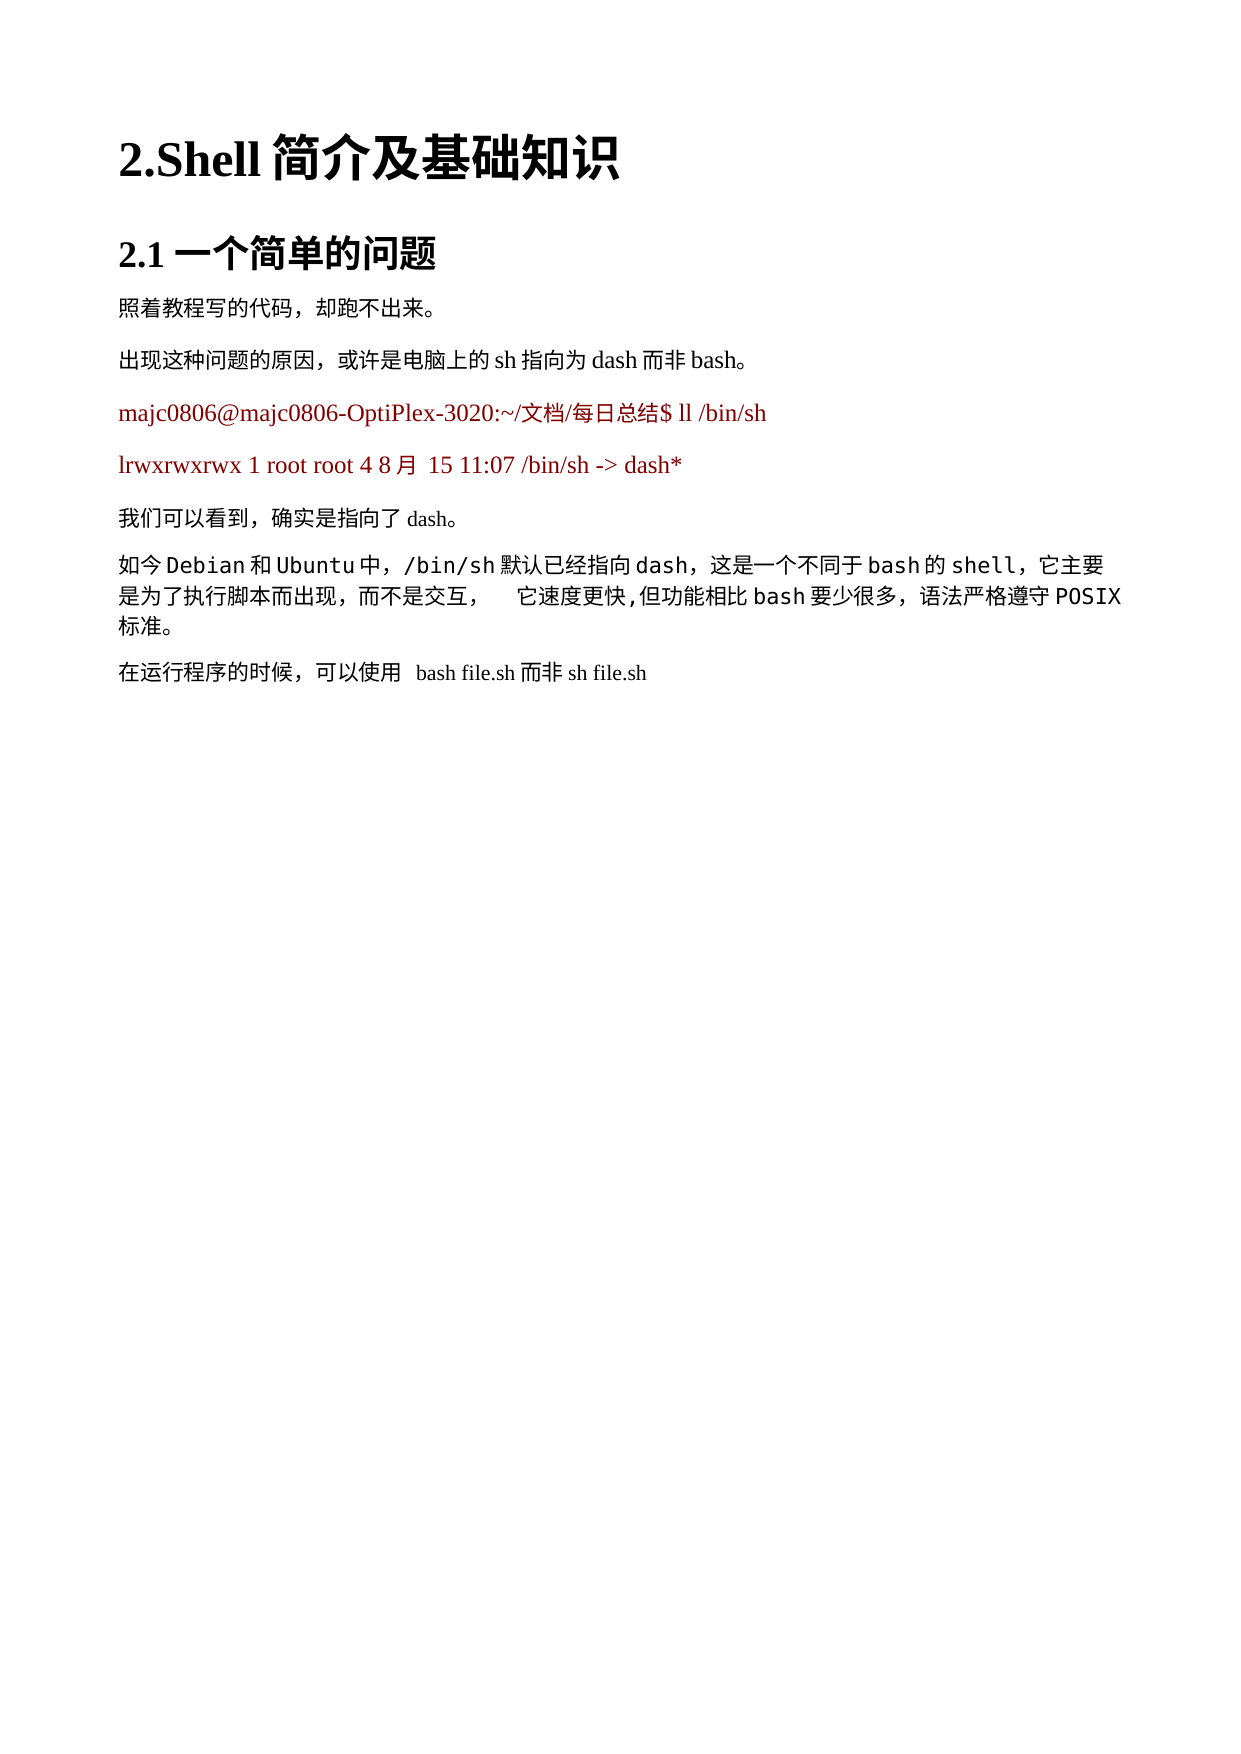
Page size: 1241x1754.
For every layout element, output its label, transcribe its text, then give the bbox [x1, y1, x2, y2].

text 如今Debian和Ubuntu中，/bin/sh默认已经指向dash，这是一个不同于bash的shell，它主要是为了执行脚本而出现，而不是交互， 它速度更快,但功能相比bash要少很多，语法严格遵守POSIX标准。 [118, 553, 1122, 640]
text 出现这种问题的原因，或许是电脑上的sh指向为dash而非bash。 [118, 343, 1122, 375]
subtitle 2.1 一个简单的问题 [118, 224, 1122, 278]
text 照着教程写的代码，却跑不出来。 [118, 291, 1122, 322]
subtitle 2.Shell简介及基础知识 [118, 118, 1122, 191]
text 我们可以看到，确实是指向了dash。 [118, 501, 1122, 532]
text lrwxrwxrwx 1 root root 4 8月 15 11:07 /bin/sh -> dash* [118, 448, 1122, 480]
text 在运行程序的时候，可以使用 bash file.sh而非sh file.sh [118, 659, 1122, 685]
text majc0806@majc0806-OptiPlex-3020:~/文档/每日总结$ ll /bin/sh [118, 396, 1122, 427]
